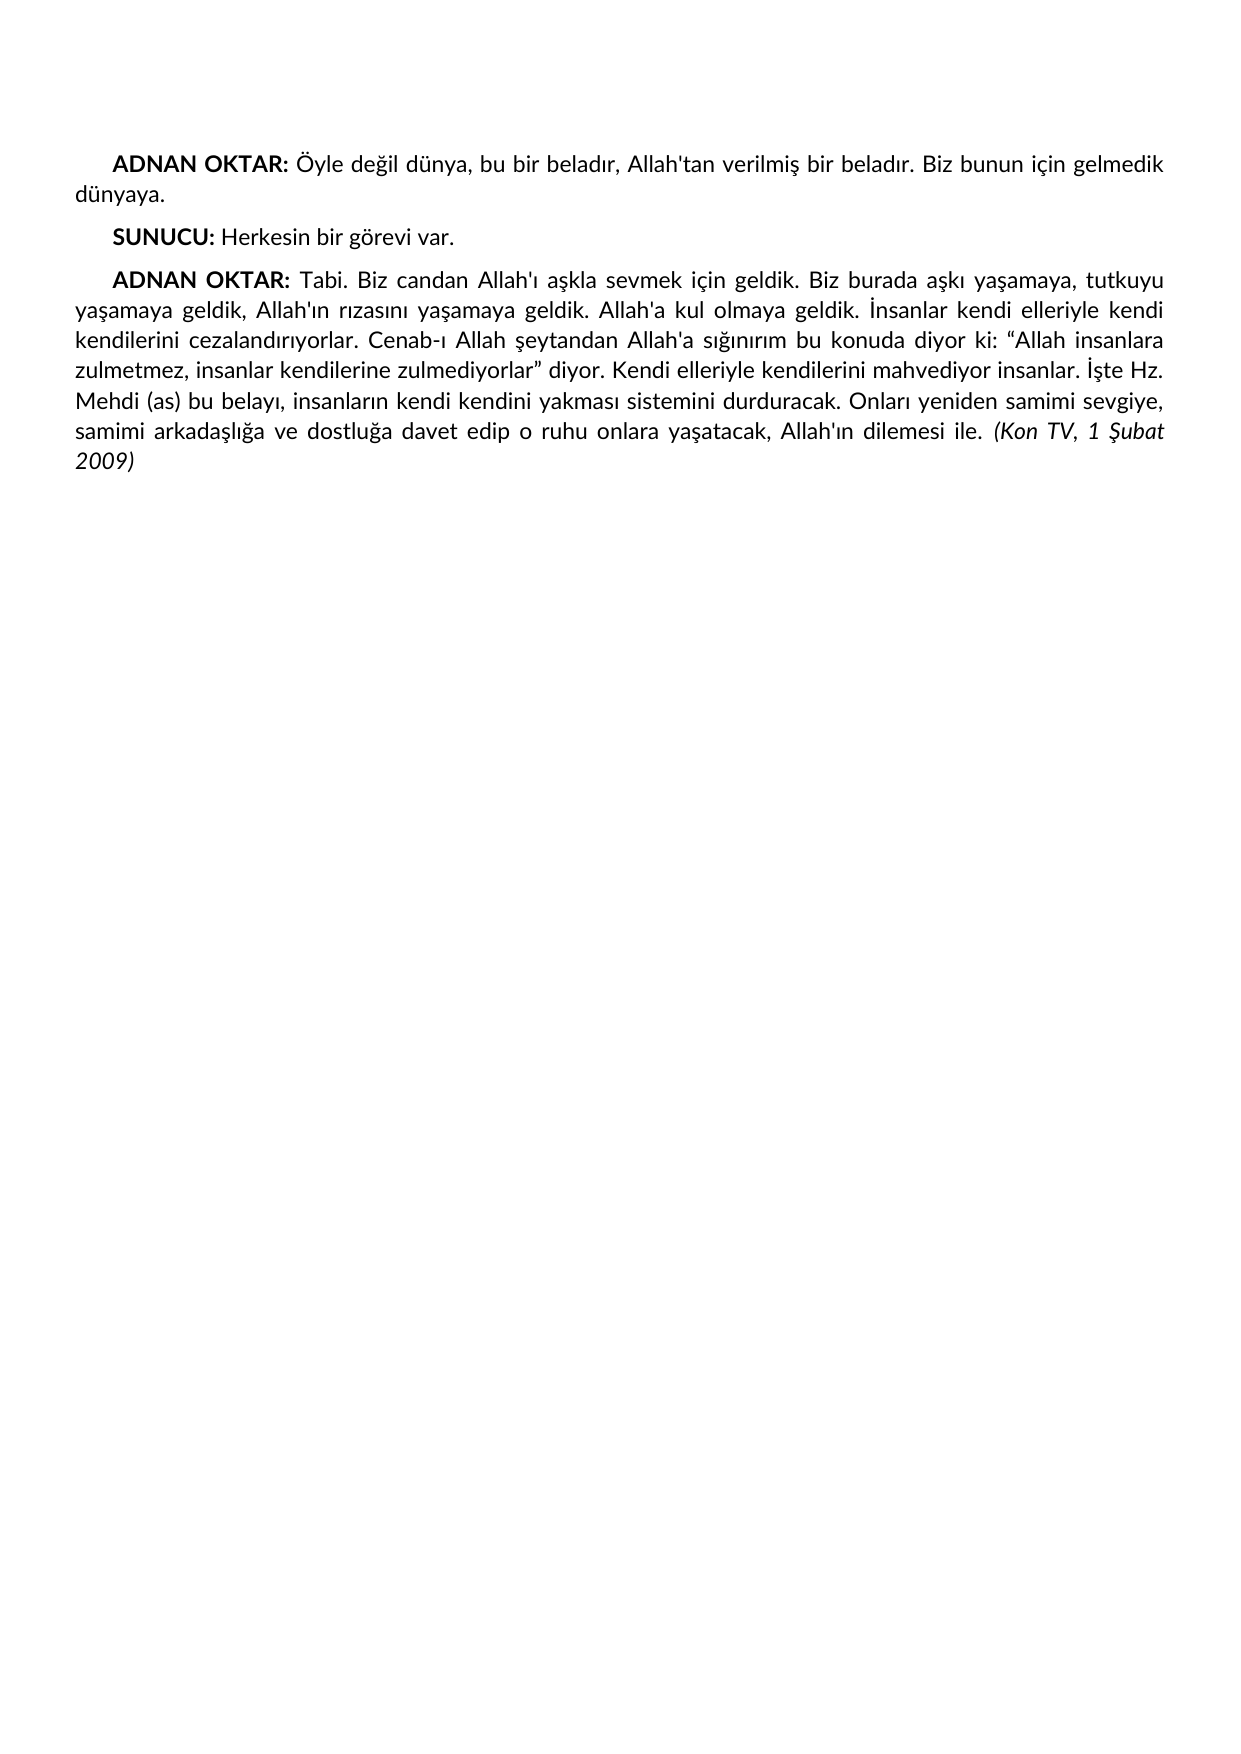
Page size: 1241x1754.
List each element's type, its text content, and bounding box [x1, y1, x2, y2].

text ADNAN OKTAR: Öyle değil dünya, bu bir beladır, Allah'tan verilmiş bir beladır. Biz bunun için gelmedik dünyaya. [75, 150, 1165, 208]
text ADNAN OKTAR: Tabi. Biz candan Allah'ı aşkla sevmek için geldik. Biz burada aşkı yaşamaya, tutkuyu yaşamaya geldik, Allah'ın rızasını yaşamaya geldik. Allah'a kul olmaya geldik. İnsanlar kendi elleriyle kendi kendilerini cezalandırıyorlar. Cenab-ı Allah şeytandan Allah'a sığınırım bu konuda diyor ki: “Allah insanlara zulmetmez, insanlar kendilerine zulmediyorlar” diyor. Kendi elleriyle kendilerini mahvediyor insanlar. İşte Hz. Mehdi (as) bu belayı, insanların kendi kendini yakması sistemini durduracak. Onları yeniden samimi sevgiye, samimi arkadaşlığa ve dostluğa davet edip o ruhu onlara yaşatacak, Allah'ın dilemesi ile. (Kon TV, 1 Şubat 2009) [75, 266, 1165, 474]
text SUNUCU: Herkesin bir görevi var. [75, 223, 1165, 250]
